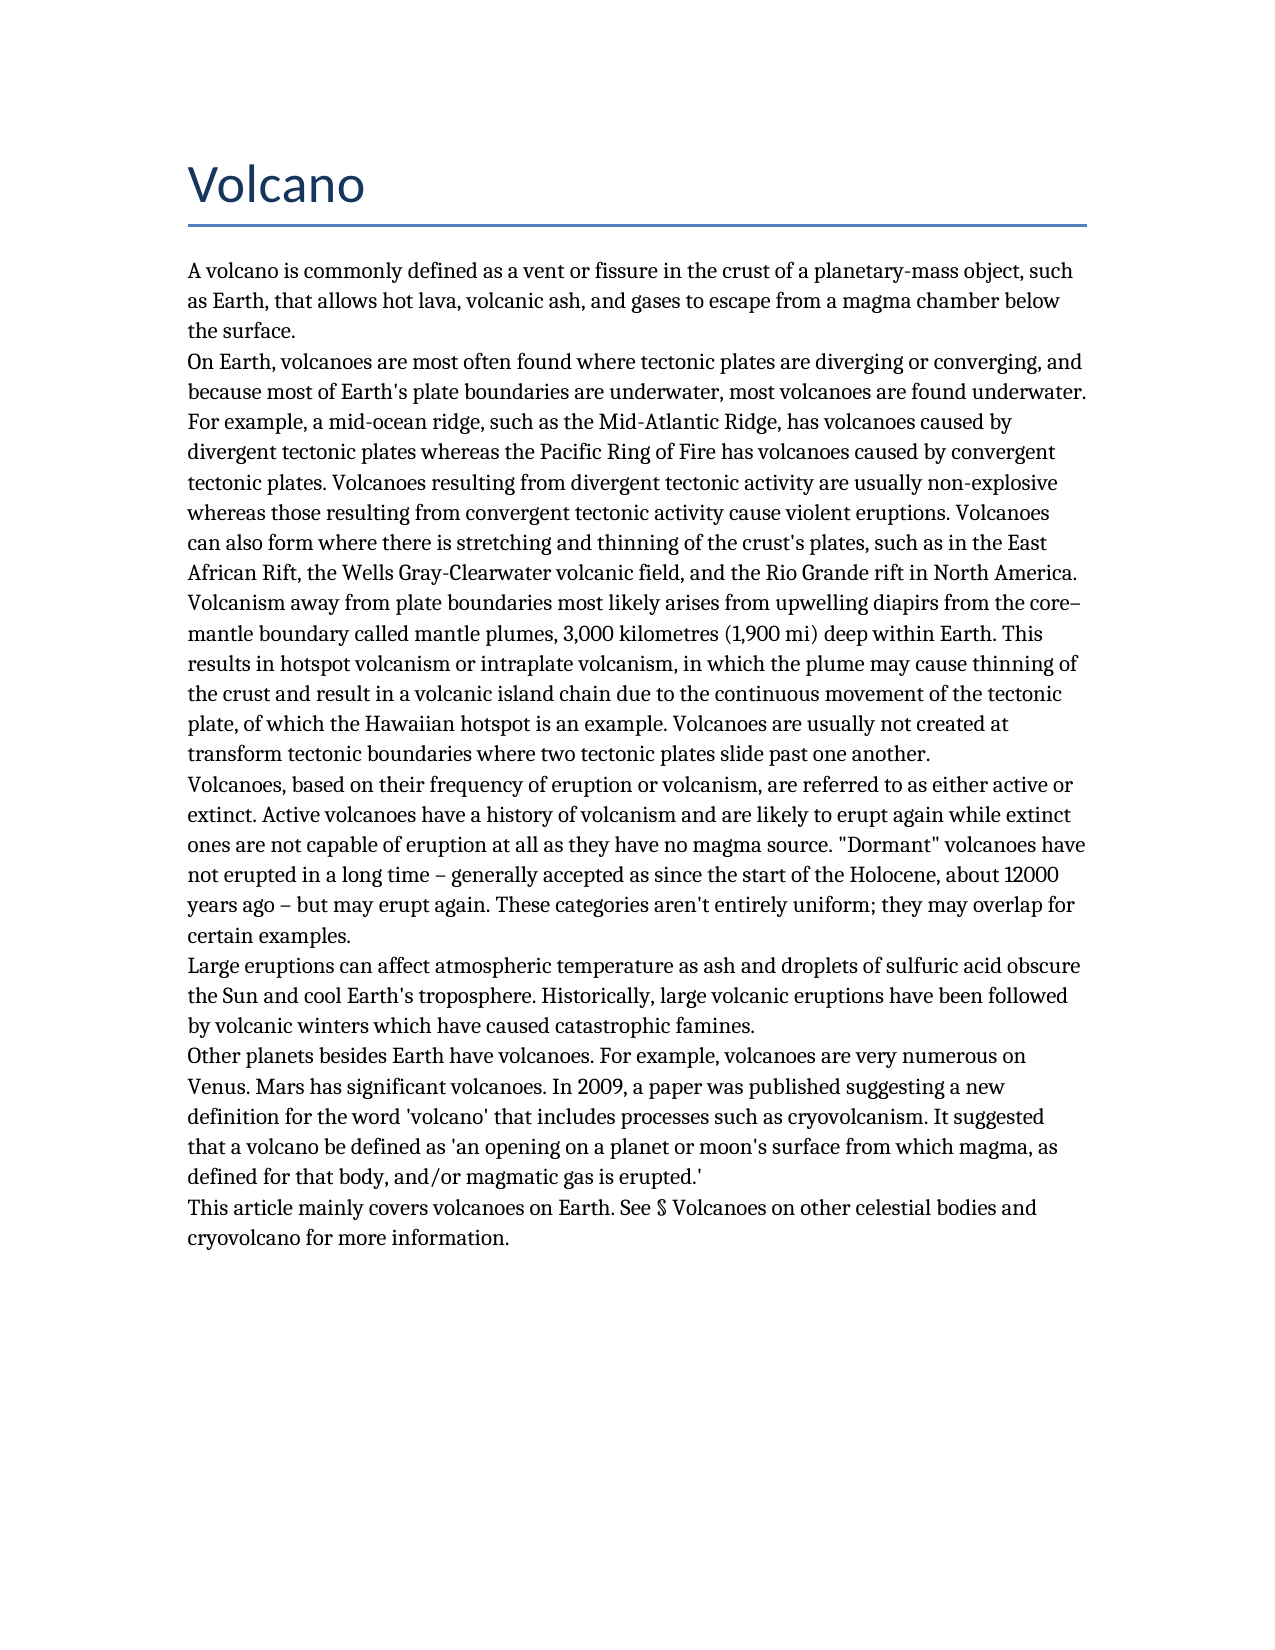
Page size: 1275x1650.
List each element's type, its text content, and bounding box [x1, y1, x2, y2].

title Volcano [187, 150, 1087, 227]
text A volcano is commonly defined as a vent or fissure in the crust of a planetary-mass object, such as Earth, that allows hot lava, volcanic ash, and gases to escape from a magma chamber below the surface. On Earth, volcanoes are most often found where tectonic plates are diverging or converging, and because most of Earth's plate boundaries are underwater, most volcanoes are found underwater. For example, a mid-ocean ridge, such as the Mid-Atlantic Ridge, has volcanoes caused by divergent tectonic plates whereas the Pacific Ring of Fire has volcanoes caused by convergent tectonic plates. Volcanoes resulting from divergent tectonic activity are usually non-explosive whereas those resulting from convergent tectonic activity cause violent eruptions. Volcanoes can also form where there is stretching and thinning of the crust's plates, such as in the East African Rift, the Wells Gray-Clearwater volcanic field, and the Rio Grande rift in North America. Volcanism away from plate boundaries most likely arises from upwelling diapirs from the core–mantle boundary called mantle plumes, 3,000 kilometres (1,900 mi) deep within Earth. This results in hotspot volcanism or intraplate volcanism, in which the plume may cause thinning of the crust and result in a volcanic island chain due to the continuous movement of the tectonic plate, of which the Hawaiian hotspot is an example. Volcanoes are usually not created at transform tectonic boundaries where two tectonic plates slide past one another. Volcanoes, based on their frequency of eruption or volcanism, are referred to as either active or extinct. Active volcanoes have a history of volcanism and are likely to erupt again while extinct ones are not capable of eruption at all as they have no magma source. "Dormant" volcanoes have not erupted in a long time – generally accepted as since the start of the Holocene, about 12000 years ago – but may erupt again. These categories aren't entirely uniform; they may overlap for certain examples. Large eruptions can affect atmospheric temperature as ash and droplets of sulfuric acid obscure the Sun and cool Earth's troposphere. Historically, large volcanic eruptions have been followed by volcanic winters which have caused catastrophic famines. Other planets besides Earth have volcanoes. For example, volcanoes are very numerous on Venus. Mars has significant volcanoes. In 2009, a paper was published suggesting a new definition for the word 'volcano' that includes processes such as cryovolcanism. It suggested that a volcano be defined as 'an opening on a planet or moon's surface from which magma, as defined for that body, and/or magmatic gas is erupted.' This article mainly covers volcanoes on Earth. See § Volcanoes on other celestial bodies and cryovolcano for more information. [187, 258, 1087, 1251]
